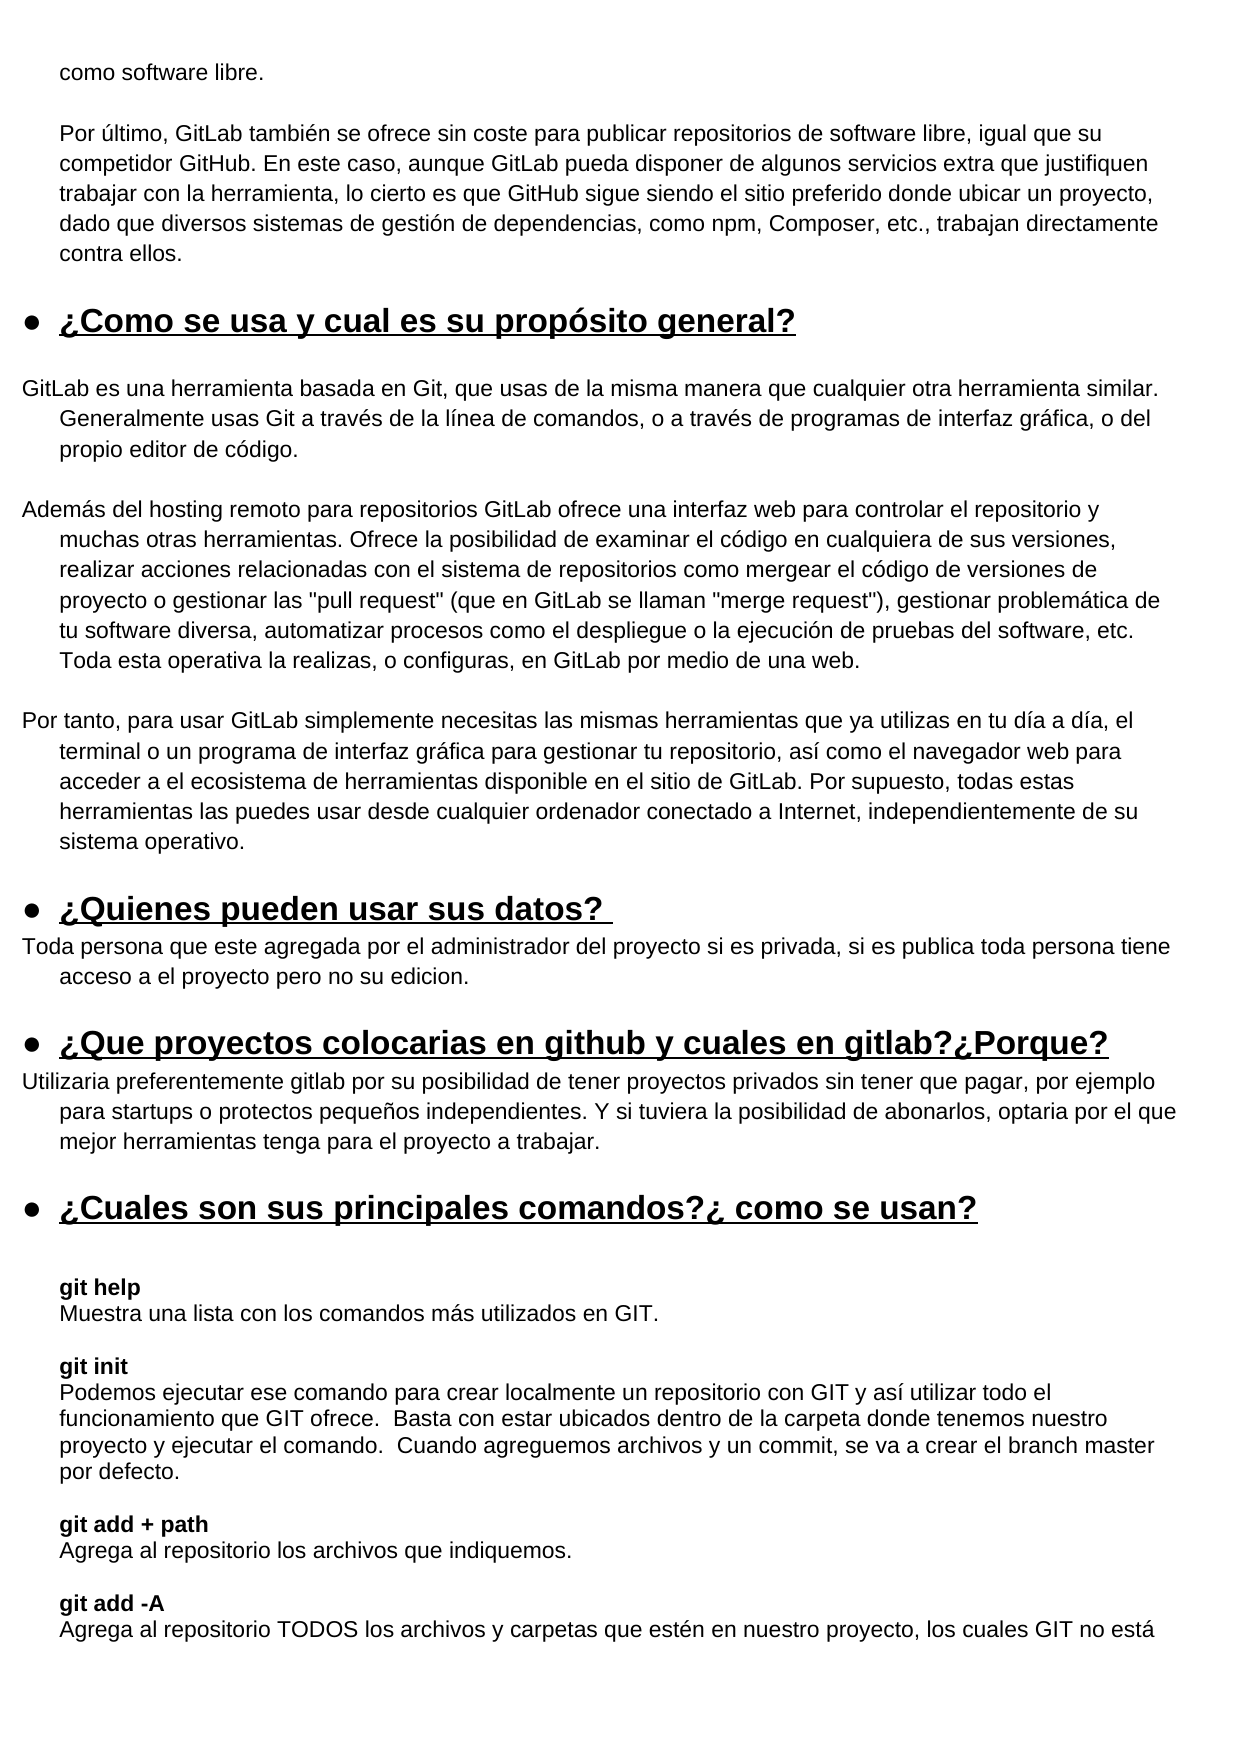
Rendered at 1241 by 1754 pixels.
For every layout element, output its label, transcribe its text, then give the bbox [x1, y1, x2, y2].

list ¿Que proyectos colocarias en github y cuales en gitlab?¿Porque? [22, 1023, 1181, 1062]
list ¿Cuales son sus principales comandos?¿ como se usan? [22, 1188, 1181, 1227]
text Por tanto, para usar GitLab simplemente necesitas las mismas herramientas que ya utilizas en tu día a día, el terminal o un programa de interfaz gráfica para gestionar tu repositorio, así como el navegador web para acceder a el ecosistema de herramientas disponible en el sitio de GitLab. Por supuesto, todas estas herramientas las puedes usar desde cualquier ordenador conectado a Internet, independientemente de su sistema operativo. [22, 707, 1181, 854]
text como software libre. [59, 59, 1181, 85]
text Utilizaria preferentemente gitlab por su posibilidad de tener proyectos privados sin tener que pagar, por ejemplo para startups o protectos pequeños independientes. Y si tuviera la posibilidad de abonarlos, optaria por el que mejor herramientas tenga para el proyecto a trabajar. [22, 1068, 1181, 1154]
text Además del hosting remoto para repositorios GitLab ofrece una interfaz web para controlar el repositorio y muchas otras herramientas. Ofrece la posibilidad de examinar el código en cualquiera de sus versiones, realizar acciones relacionadas con el sistema de repositorios como mergear el código de versiones de proyecto o gestionar las "pull request" (que en GitLab se llaman "merge request"), gestionar problemática de tu software diversa, automatizar procesos como el despliegue o la ejecución de pruebas del software, etc. Toda esta operativa la realizas, o configuras, en GitLab por medio de una web. [22, 496, 1181, 673]
list ¿Quienes pueden usar sus datos? [22, 889, 1181, 927]
text git add -A [59, 1590, 1181, 1616]
text Por último, GitLab también se ofrece sin coste para publicar repositorios de software libre, igual que su competidor GitHub. En este caso, aunque GitLab pueda disponer de algunos servicios extra que justifiquen trabajar con la herramienta, lo cierto es que GitHub sigue siendo el sitio preferido donde ubicar un proyecto, dado que diversos sistemas de gestión de dependencias, como npm, Composer, etc., trabajan directamente contra ellos. [59, 119, 1181, 267]
list ¿Como se usa y cual es su propósito general? [22, 301, 1181, 339]
text git add + path [59, 1511, 1181, 1537]
text Agrega al repositorio TODOS los archivos y carpetas que estén en nuestro proyecto, los cuales GIT no está [59, 1616, 1181, 1642]
text git help [59, 1273, 1181, 1300]
text Muestra una lista con los comandos más utilizados en GIT. [59, 1300, 1181, 1326]
text GitLab es una herramienta basada en Git, que usas de la misma manera que cualquier otra herramienta similar. Generalmente usas Git a través de la línea de comandos, o a través de programas de interfaz gráfica, o del propio editor de código. [22, 375, 1181, 462]
text Agrega al repositorio los archivos que indiquemos. [59, 1537, 1181, 1563]
text Podemos ejecutar ese comando para crear localmente un repositorio con GIT y así utilizar todo el funcionamiento que GIT ofrece. Basta con estar ubicados dentro de la carpeta donde tenemos nuestro proyecto y ejecutar el comando. Cuando agreguemos archivos y un commit, se va a crear el branch master por defecto. [59, 1379, 1181, 1484]
text git init [59, 1353, 1181, 1379]
text Toda persona que este agregada por el administrador del proyecto si es privada, si es publica toda persona tiene acceso a el proyecto pero no su edicion. [22, 933, 1181, 989]
